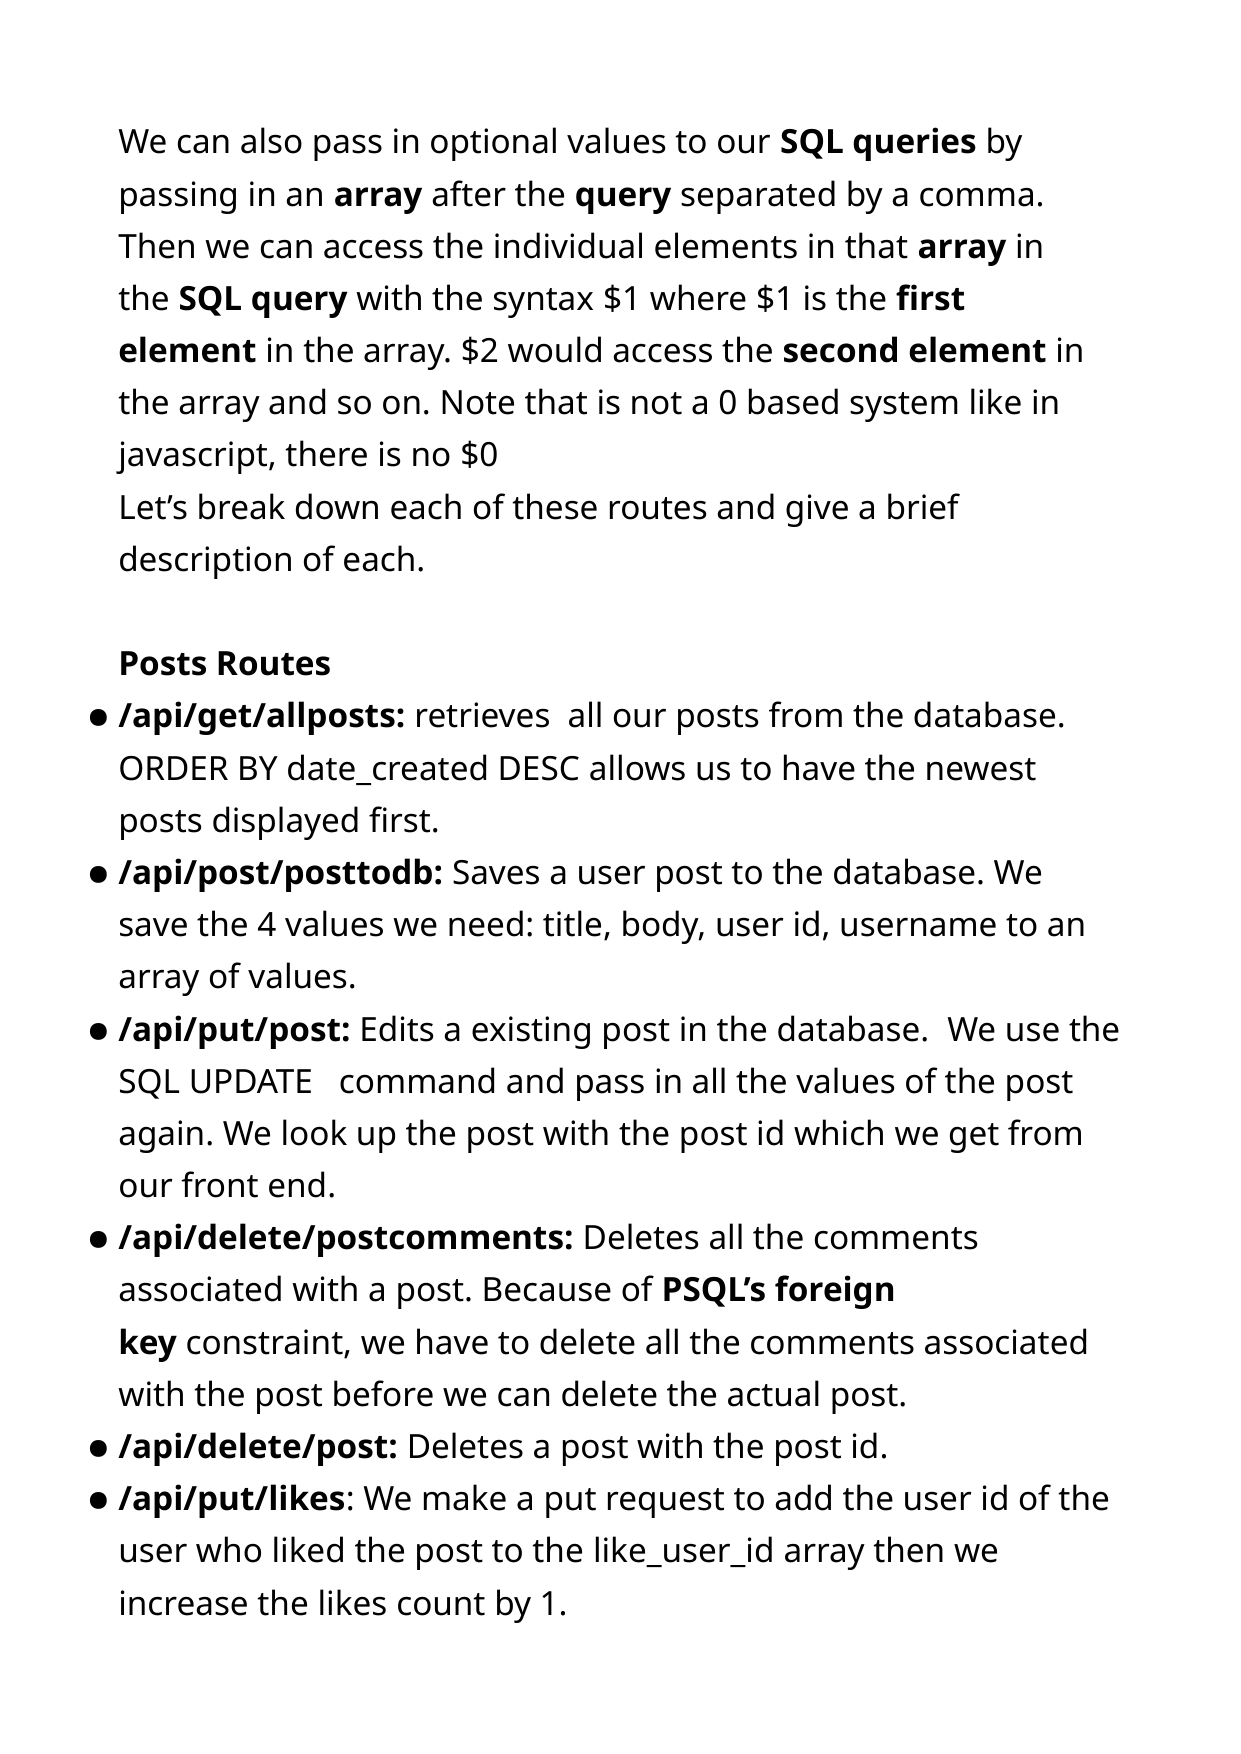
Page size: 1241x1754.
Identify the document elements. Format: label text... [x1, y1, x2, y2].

text We can also pass in optional values to our SQL queries by passing in an array after the query separated by a comma. Then we can access the individual elements in that array in the SQL query with the syntax $1 where $1 is the first element in the array. $2 would access the second element in the array and so on. Note that is not a 0 based system like in javascript, there is no $0 [118, 118, 1122, 477]
list /api/get/allposts: retrieves all our posts from the database. ORDER BY date_created DESC allows us to have the newest posts displayed first. [118, 692, 1122, 842]
list /api/delete/post: Deletes a post with the post id. [118, 1423, 1122, 1468]
text Let’s break down each of these routes and give a brief description of each. [118, 483, 1122, 581]
text Posts Routes [118, 640, 1122, 685]
list /api/post/posttodb: Saves a user post to the database. We save the 4 values we need: title, body, user id, username to an array of values. [118, 849, 1122, 998]
list /api/put/likes: We make a put request to add the user id of the user who liked the post to the like_user_id array then we increase the likes count by 1. [118, 1475, 1122, 1625]
list /api/delete/postcomments: Deletes all the comments associated with a post. Because of PSQL’s foreign key constraint, we have to delete all the comments associated with the post before we can delete the actual post. [118, 1214, 1122, 1416]
list /api/put/post: Edits a existing post in the database. We use the SQL UPDATE command and pass in all the values of the post again. We look up the post with the post id which we get from our front end. [118, 1005, 1122, 1207]
